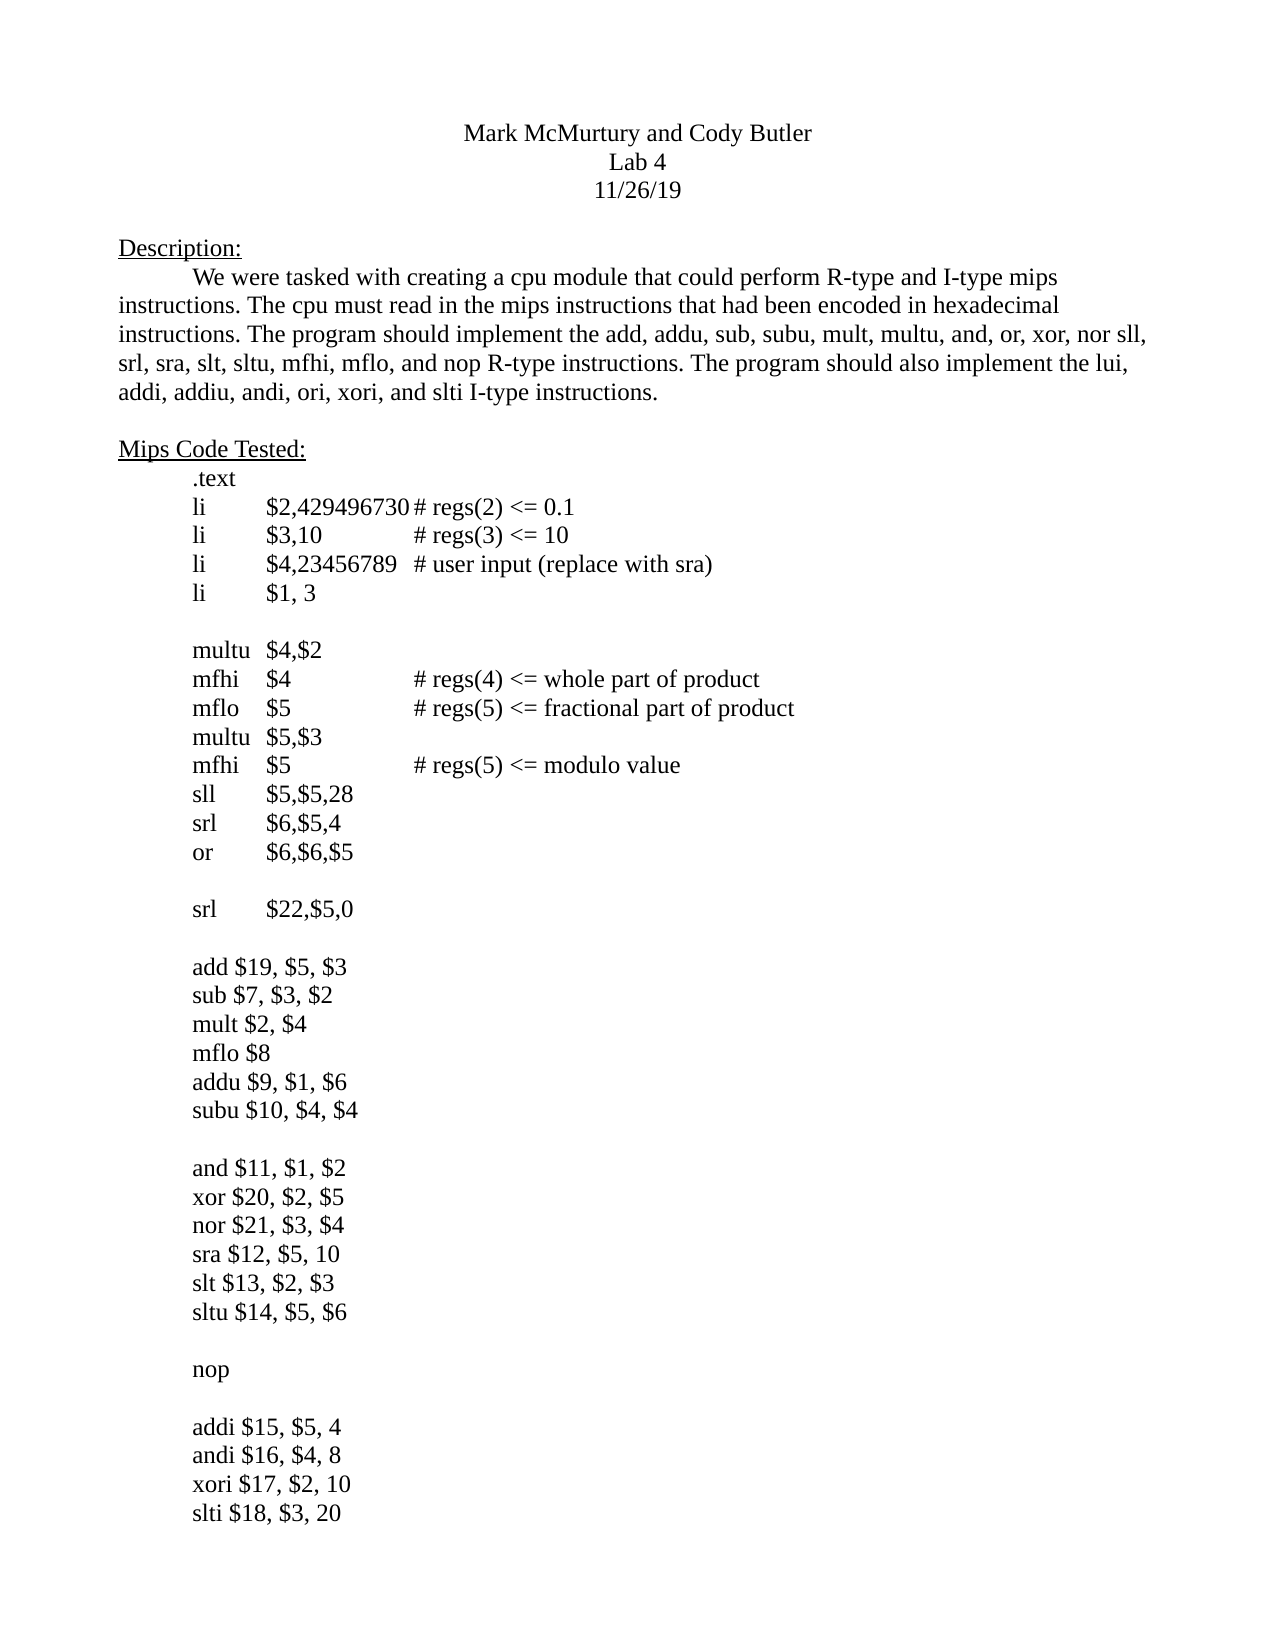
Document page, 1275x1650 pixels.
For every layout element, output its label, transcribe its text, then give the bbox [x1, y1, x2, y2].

text sub $7, $3, $2 [118, 981, 1157, 1009]
text mflo $8 [118, 1038, 1157, 1067]
text or $6,$6,$5 [118, 837, 1157, 866]
text add $19, $5, $3 [118, 952, 1157, 981]
text nor $21, $3, $4 [118, 1211, 1157, 1239]
text Lab 4 [118, 147, 1157, 176]
text nop [118, 1354, 1157, 1383]
text and $11, $1, $2 [118, 1153, 1157, 1182]
text xori $17, $2, 10 [118, 1469, 1157, 1498]
text mfhi $4 # regs(4) <= whole part of product [118, 664, 1157, 693]
text Description: [118, 233, 1157, 262]
text mfhi $5 # regs(5) <= modulo value [118, 751, 1157, 779]
text li $1, 3 [118, 578, 1157, 607]
text sra $12, $5, 10 [118, 1239, 1157, 1268]
text multu $5,$3 [118, 722, 1157, 751]
text sltu $14, $5, $6 [118, 1297, 1157, 1326]
text mult $2, $4 [118, 1009, 1157, 1038]
text subu $10, $4, $4 [118, 1096, 1157, 1124]
text srl $6,$5,4 [118, 808, 1157, 837]
text slt $13, $2, $3 [118, 1268, 1157, 1297]
text Mips Code Tested: [118, 434, 1157, 463]
text andi $16, $4, 8 [118, 1441, 1157, 1469]
text 11/26/19 [118, 176, 1157, 204]
text li $3,10 # regs(3) <= 10 [118, 521, 1157, 549]
text Mark McMurtury and Cody Butler [118, 118, 1157, 147]
text li $2,429496730 # regs(2) <= 0.1 [118, 492, 1157, 521]
text sll $5,$5,28 [118, 779, 1157, 808]
text .text [118, 463, 1157, 492]
text srl $22,$5,0 [118, 894, 1157, 923]
text addi $15, $5, 4 [118, 1412, 1157, 1441]
text li $4,23456789 # user input (replace with sra) [118, 549, 1157, 578]
text We were tasked with creating a cpu module that could perform R-type and I-type mips instructions. The cpu must read in the mips instructions that had been encoded in hexadecimal instructions. The program should implement the add, addu, sub, subu, mult, multu, and, or, xor, nor sll, srl, sra, slt, sltu, mfhi, mflo, and nop R-type instructions. The program should also implement the lui, addi, addiu, andi, ori, xori, and slti I-type instructions. [118, 262, 1157, 406]
text multu $4,$2 [118, 636, 1157, 664]
text slti $18, $3, 20 [118, 1498, 1157, 1527]
text xor $20, $2, $5 [118, 1182, 1157, 1211]
text addu $9, $1, $6 [118, 1067, 1157, 1096]
text mflo $5 # regs(5) <= fractional part of product [118, 693, 1157, 722]
